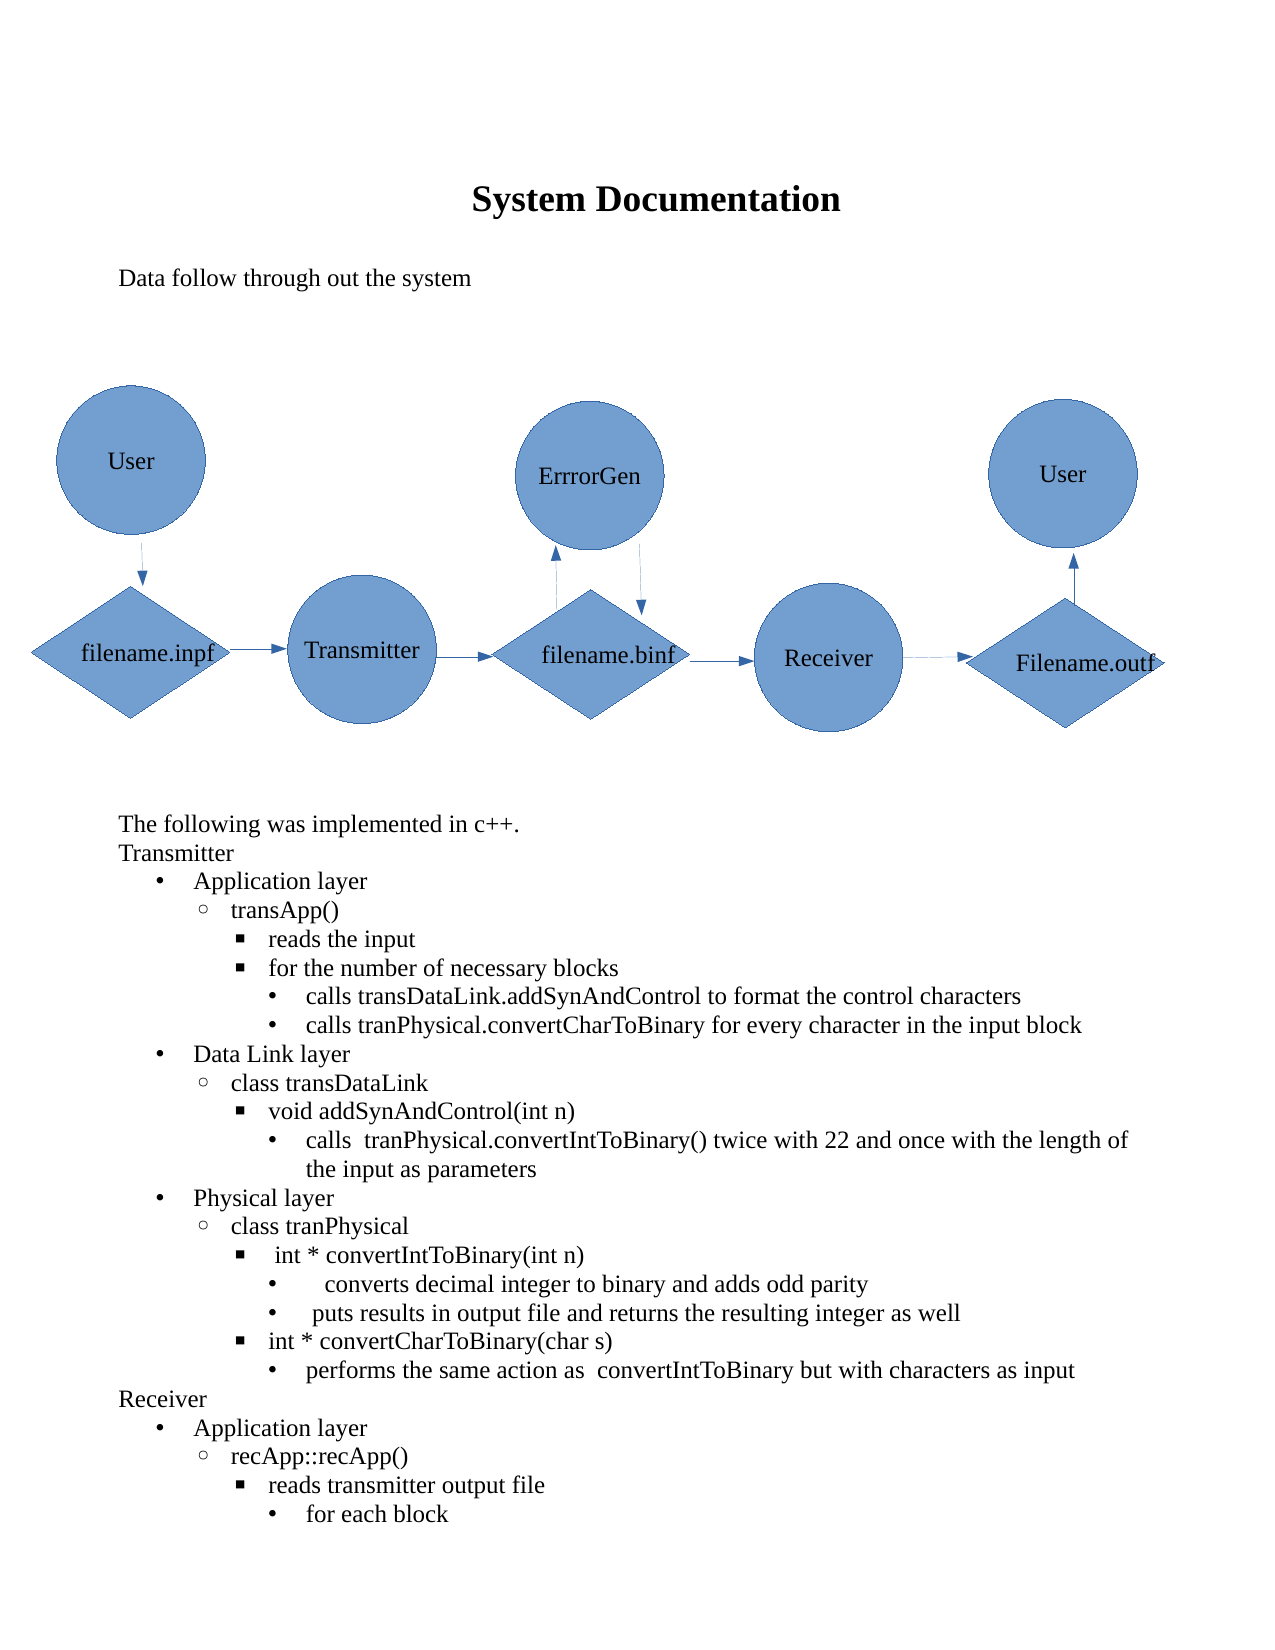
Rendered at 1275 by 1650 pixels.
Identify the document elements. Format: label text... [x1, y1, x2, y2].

list for the number of necessary blocks [231, 953, 1157, 981]
list calls tranPhysical.convertIntToBinary() twice with 22 and once with the length of the input as parameters [268, 1125, 1157, 1183]
list int * convertIntToBinary(int n) [231, 1240, 1157, 1269]
text System Documentation [118, 176, 1194, 219]
text Transmitter [118, 838, 1157, 866]
list performs the same action as convertIntToBinary but with characters as input [268, 1355, 1157, 1384]
text The following was implemented in c++. [118, 809, 1194, 838]
list calls tranPhysical.convertCharToBinary for every character in the input block [268, 1010, 1157, 1039]
list reads the input [231, 924, 1157, 953]
list transApp() [193, 895, 1157, 924]
list converts decimal integer to binary and adds odd parity [268, 1269, 1157, 1298]
list for each block [268, 1499, 1157, 1528]
list puts results in output file and returns the resulting integer as well [268, 1298, 1157, 1326]
list Application layer [156, 866, 1157, 895]
list void addSynAndControl(int n) [231, 1096, 1157, 1125]
list Application layer [156, 1413, 1157, 1441]
list class tranPhysical [193, 1211, 1157, 1240]
list recApp::recApp() [193, 1441, 1157, 1470]
list Data Link layer [156, 1039, 1157, 1068]
list class transDataLink [193, 1068, 1157, 1096]
text Receiver [118, 1384, 1157, 1413]
list int * convertCharToBinary(char s) [231, 1326, 1157, 1355]
list reads transmitter output file [231, 1470, 1157, 1499]
list Physical layer [156, 1183, 1157, 1211]
list calls transDataLink.addSynAndControl to format the control characters [268, 981, 1157, 1010]
text Data follow through out the system [118, 263, 1194, 291]
